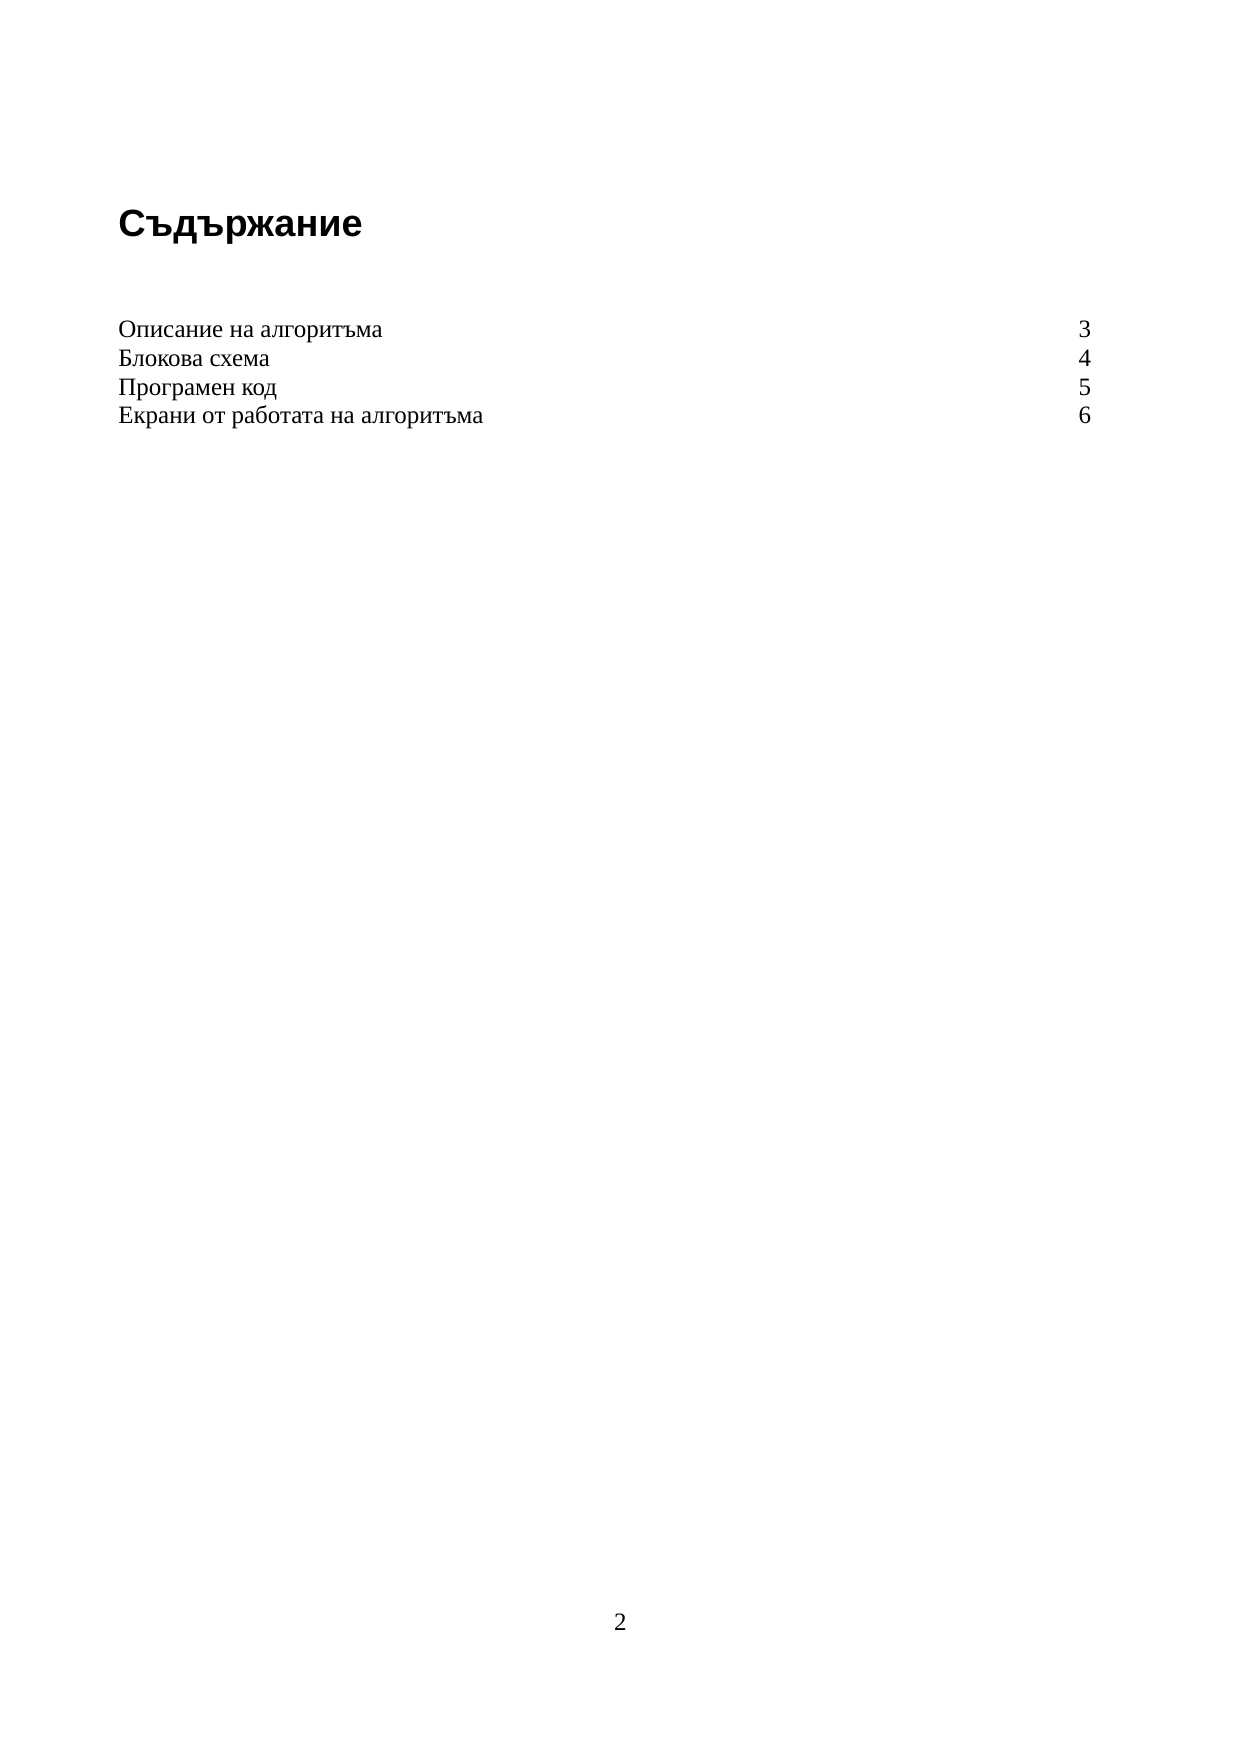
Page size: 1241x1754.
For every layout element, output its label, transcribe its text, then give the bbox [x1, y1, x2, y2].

subtitle Съдържание [118, 201, 1122, 244]
text Екрани от работата на алгоритъма 6 [118, 401, 1122, 429]
text Програмен код 5 [118, 372, 1122, 401]
text Блокова схема 4 [118, 343, 1122, 372]
text Описание на алгоритъма 3 [118, 314, 1122, 343]
